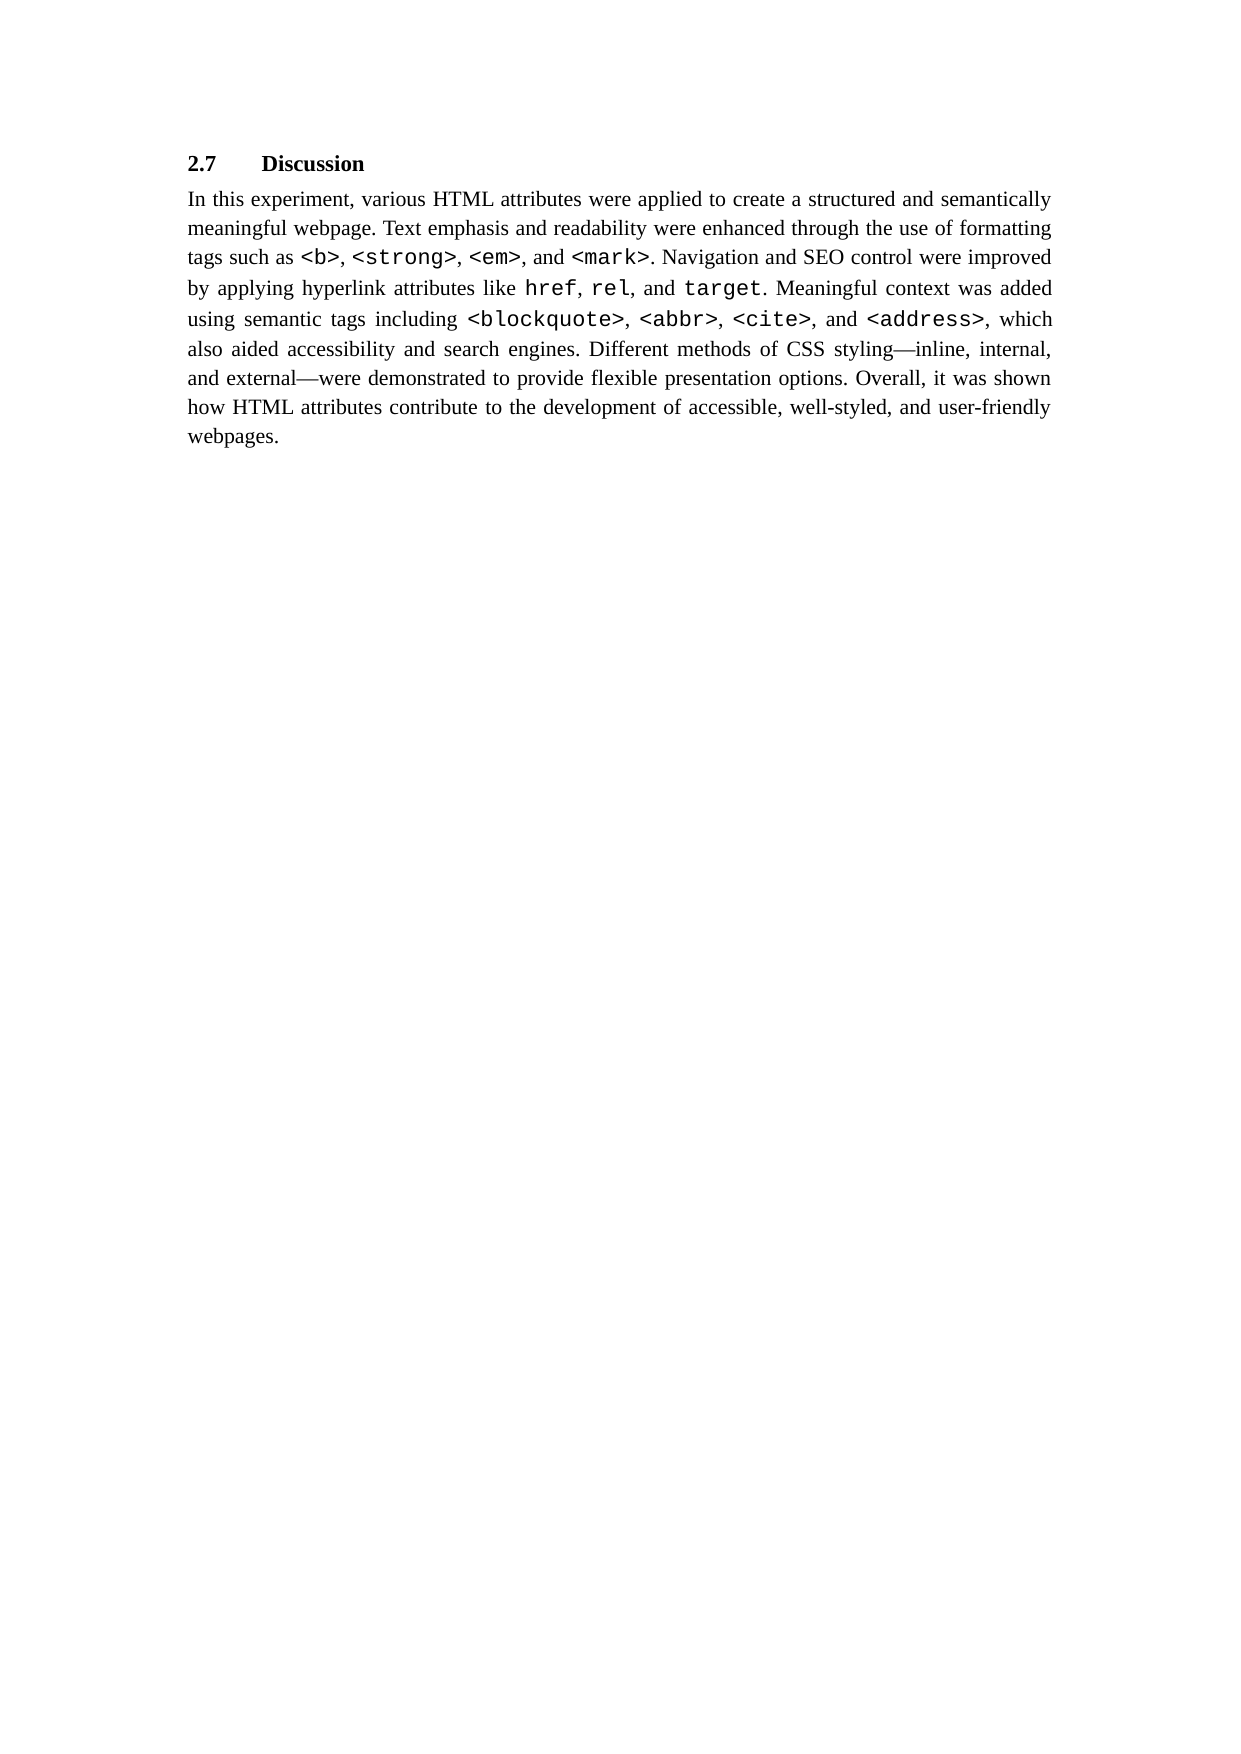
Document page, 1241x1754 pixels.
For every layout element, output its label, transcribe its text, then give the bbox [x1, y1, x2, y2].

text 2.7 Discussion [187, 150, 1053, 176]
text In this experiment, various HTML attributes were applied to create a structured and semantically meaningful webpage. Text emphasis and readability were enhanced through the use of formatting tags such as <b>, <strong>, <em>, and <mark>. Navigation and SEO control were improved by applying hyperlink attributes like href, rel, and target. Meaningful context was added using semantic tags including <blockquote>, <abbr>, <cite>, and <address>, which also aided accessibility and search engines. Different methods of CSS styling—inline, internal, and external—were demonstrated to provide flexible presentation options. Overall, it was shown how HTML attributes contribute to the development of accessible, well-styled, and user-friendly webpages. [187, 186, 1053, 448]
